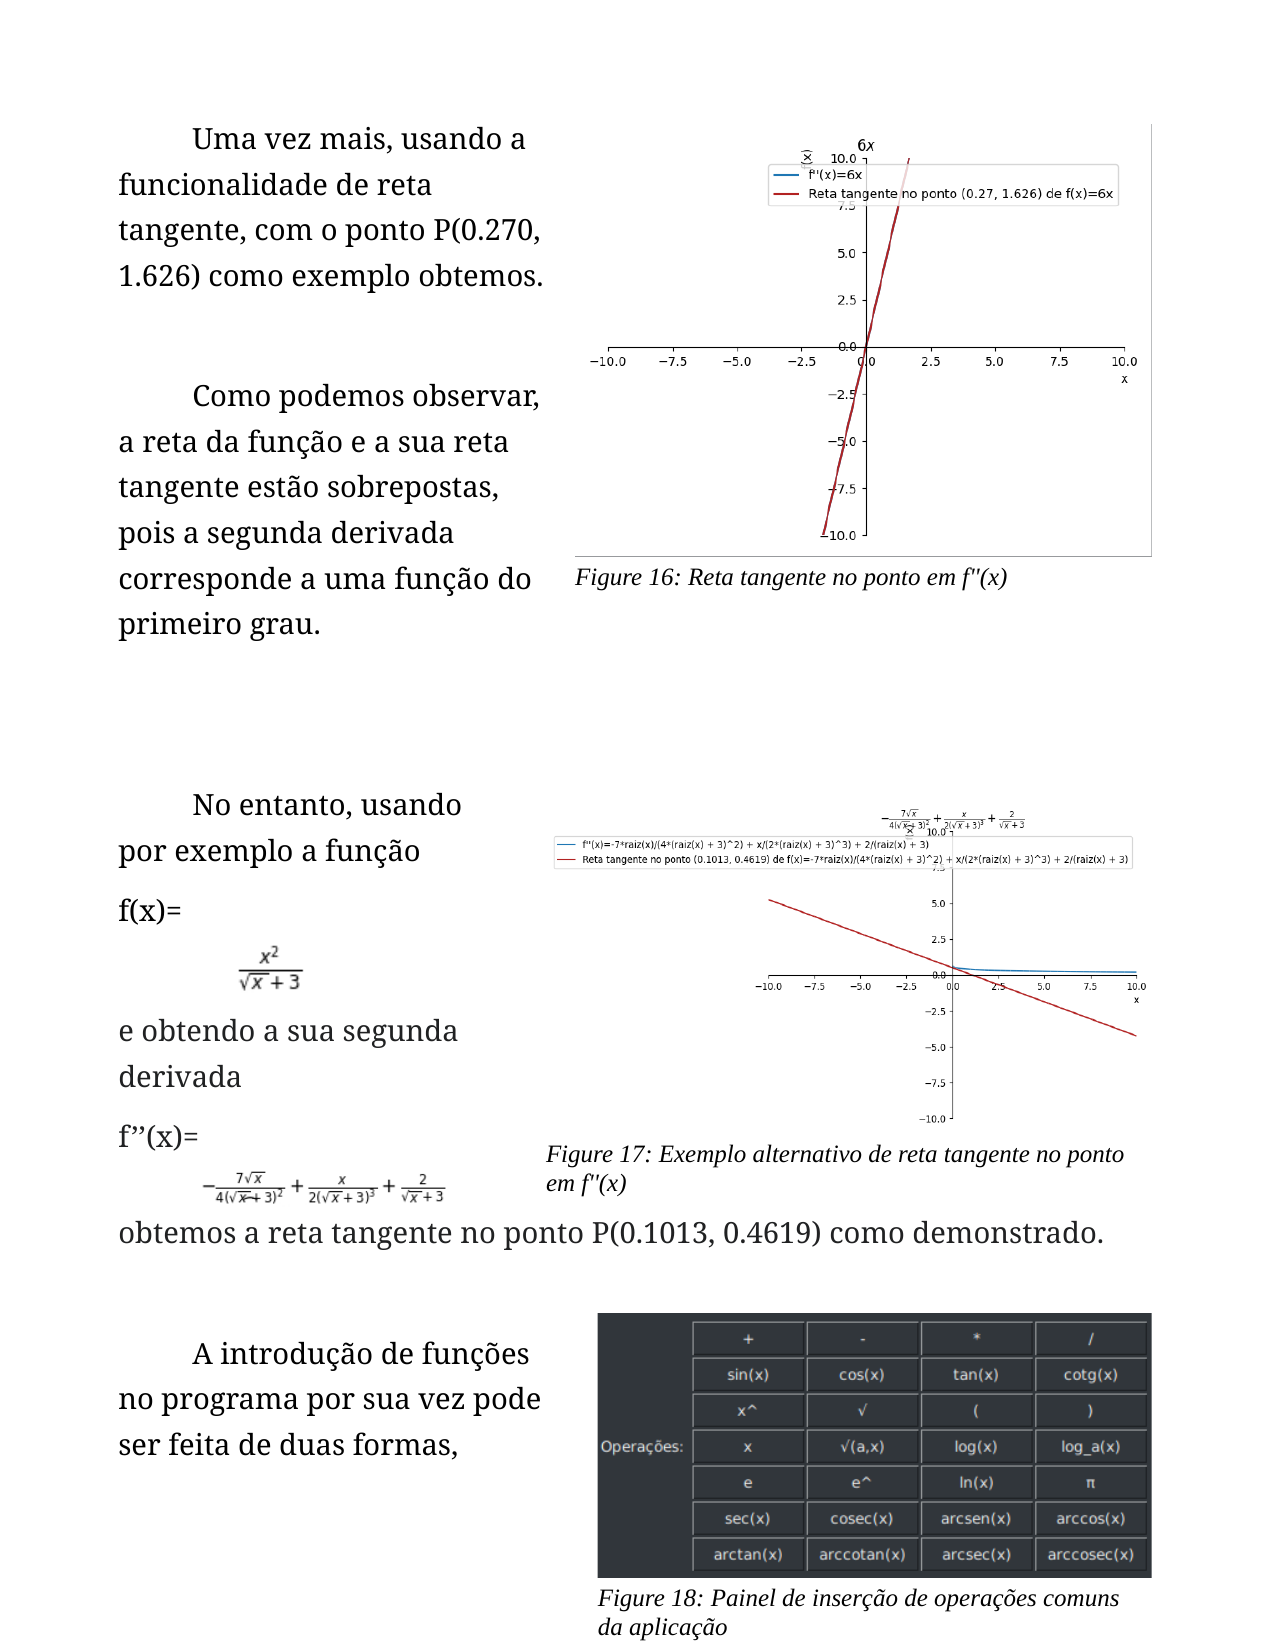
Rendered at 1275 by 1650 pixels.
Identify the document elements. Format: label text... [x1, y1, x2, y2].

subtitle e obtendo a sua segunda derivada [118, 1010, 516, 1096]
subtitle No entanto, usando por exemplo a função [118, 784, 1157, 1197]
subtitle f(x)= [118, 890, 516, 930]
picture [597, 1313, 1152, 1578]
subtitle Como podemos observar, a reta da função e a sua reta tangente estão sobrepostas, pois a segunda derivada corresponde a uma função do primeiro grau. [118, 375, 1157, 643]
text Figure 16: Reta tangente no ponto em f''(x) [575, 557, 1152, 591]
text Figure 18: Painel de inserção de operações comuns da aplicação [598, 1578, 1152, 1641]
picture [236, 943, 308, 994]
subtitle f’’(x)= [118, 1116, 516, 1156]
subtitle [1152, 890, 1157, 930]
picture [198, 1166, 451, 1207]
picture [545, 798, 1152, 1134]
subtitle obtemos a reta tangente no ponto P(0.1013, 0.4619) como demonstrado. [118, 1176, 1157, 1252]
subtitle [1152, 1116, 1157, 1156]
subtitle Uma vez mais, usando a funcionalidade de reta tangente, com o ponto P(0.270, 1.626) como exemplo obtemos. [118, 112, 1157, 591]
subtitle A introdução de funções no programa por sua vez pode ser feita de duas formas, [118, 1333, 568, 1464]
picture [575, 124, 1152, 557]
text Figure 17: Exemplo alternativo de reta tangente no ponto em f''(x) [546, 1134, 1152, 1197]
